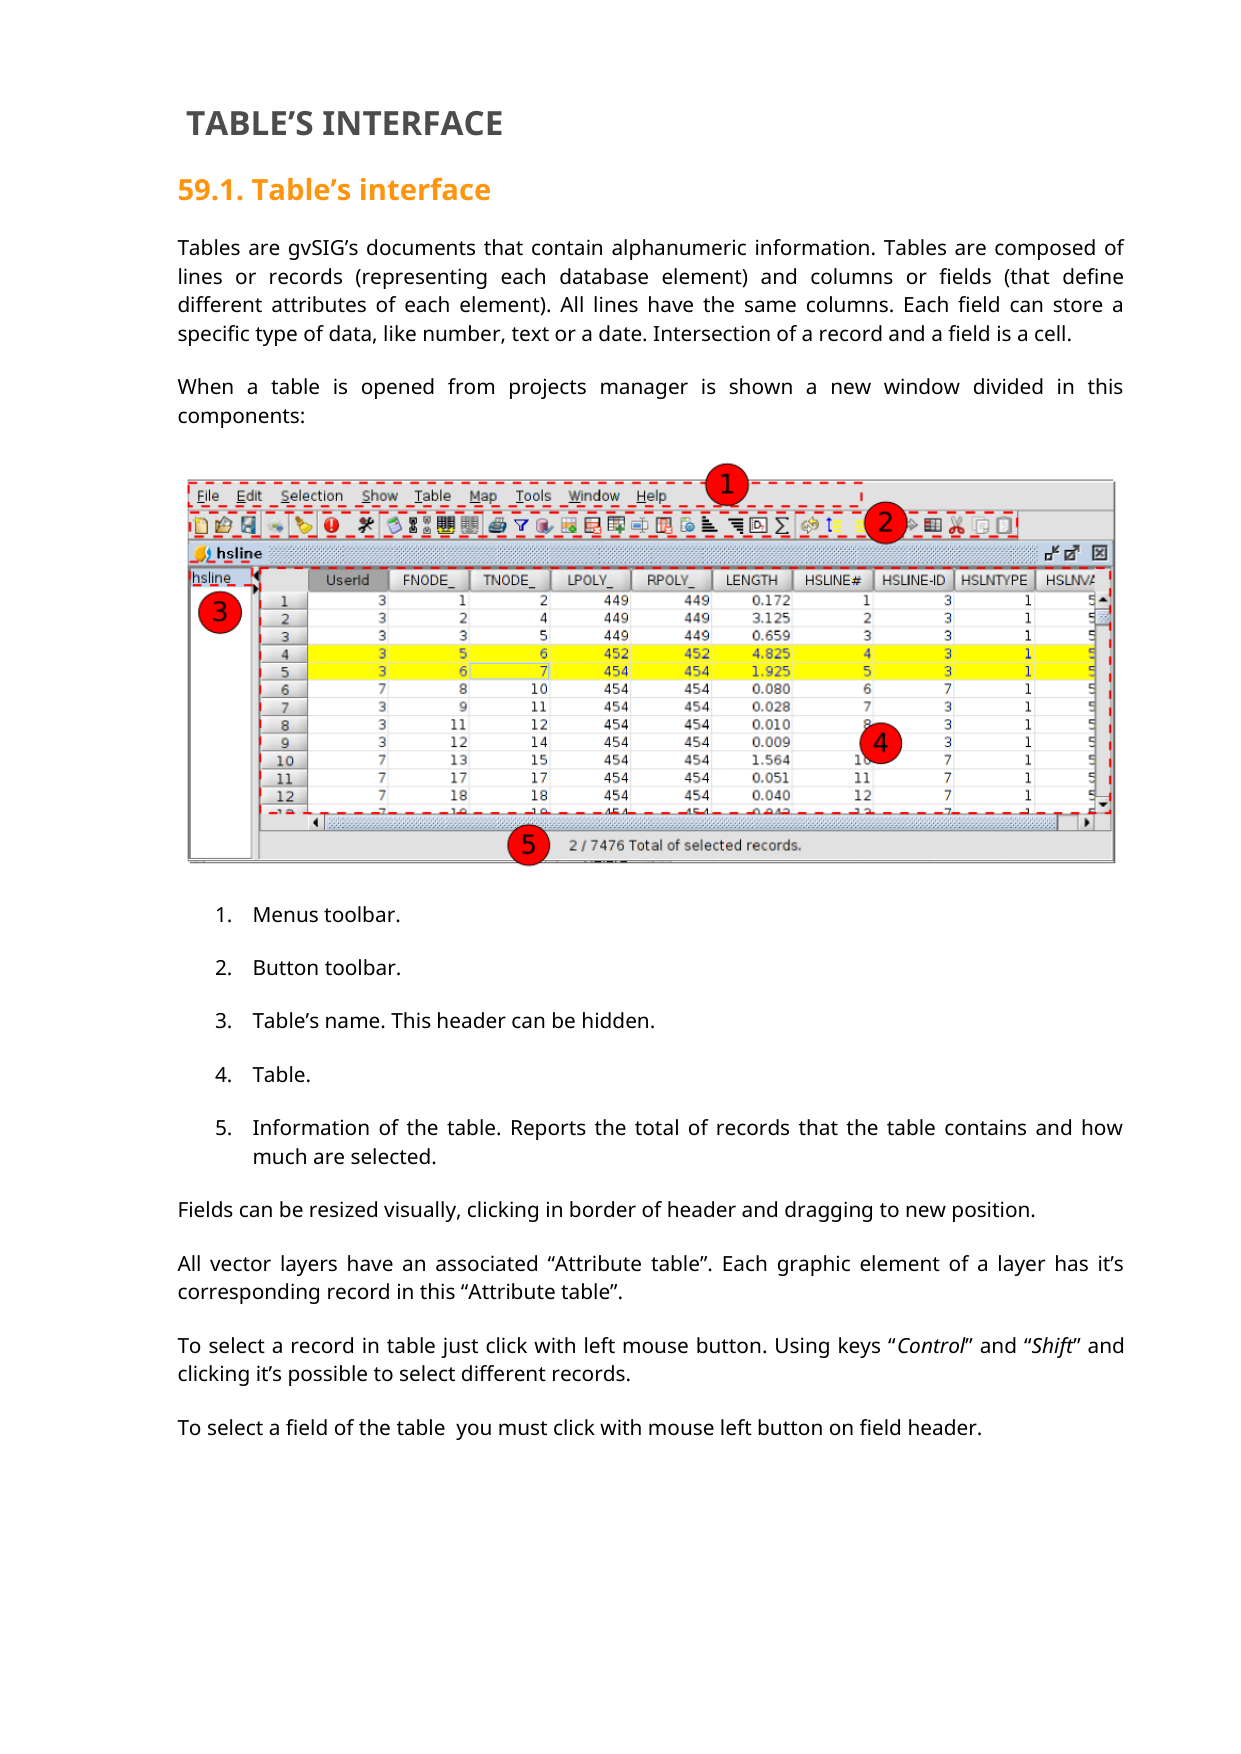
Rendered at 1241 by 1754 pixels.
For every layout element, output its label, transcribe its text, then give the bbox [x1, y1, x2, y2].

list Table. [215, 1060, 1125, 1088]
subtitle 59.1. Table’s interface [177, 169, 1125, 208]
subtitle TABLE’S INTERFACE [177, 100, 1125, 145]
text Tables are gvSIG’s documents that contain alphanumeric information. Tables are composed of lines or records (representing each database element) and columns or fields (that define different attributes of each element). All lines have the same columns. Each field can store a specific type of data, like number, text or a date. Intersection of a record and a field is a cell. [177, 233, 1125, 347]
list Menus toolbar. [215, 900, 1125, 928]
list Table’s name. This header can be hidden. [215, 1007, 1125, 1035]
text To select a field of the table you must click with mouse left button on field header. [177, 1413, 1125, 1441]
list Button toolbar. [215, 953, 1125, 982]
picture [177, 454, 1125, 875]
text To select a record in table just click with left mouse button. Using keys “Control” and “Shift” and clicking it’s possible to select different records. [177, 1331, 1125, 1388]
text All vector layers have an associated “Attribute table”. Each graphic element of a layer has it’s corresponding record in this “Attribute table”. [177, 1249, 1125, 1306]
text When a table is opened from projects manager is shown a new window divided in this components: [177, 372, 1125, 429]
list Information of the table. Reports the total of records that the table contains and how much are selected. [215, 1113, 1125, 1170]
text Fields can be resized visually, clicking in border of header and dragging to new position. [177, 1195, 1125, 1224]
